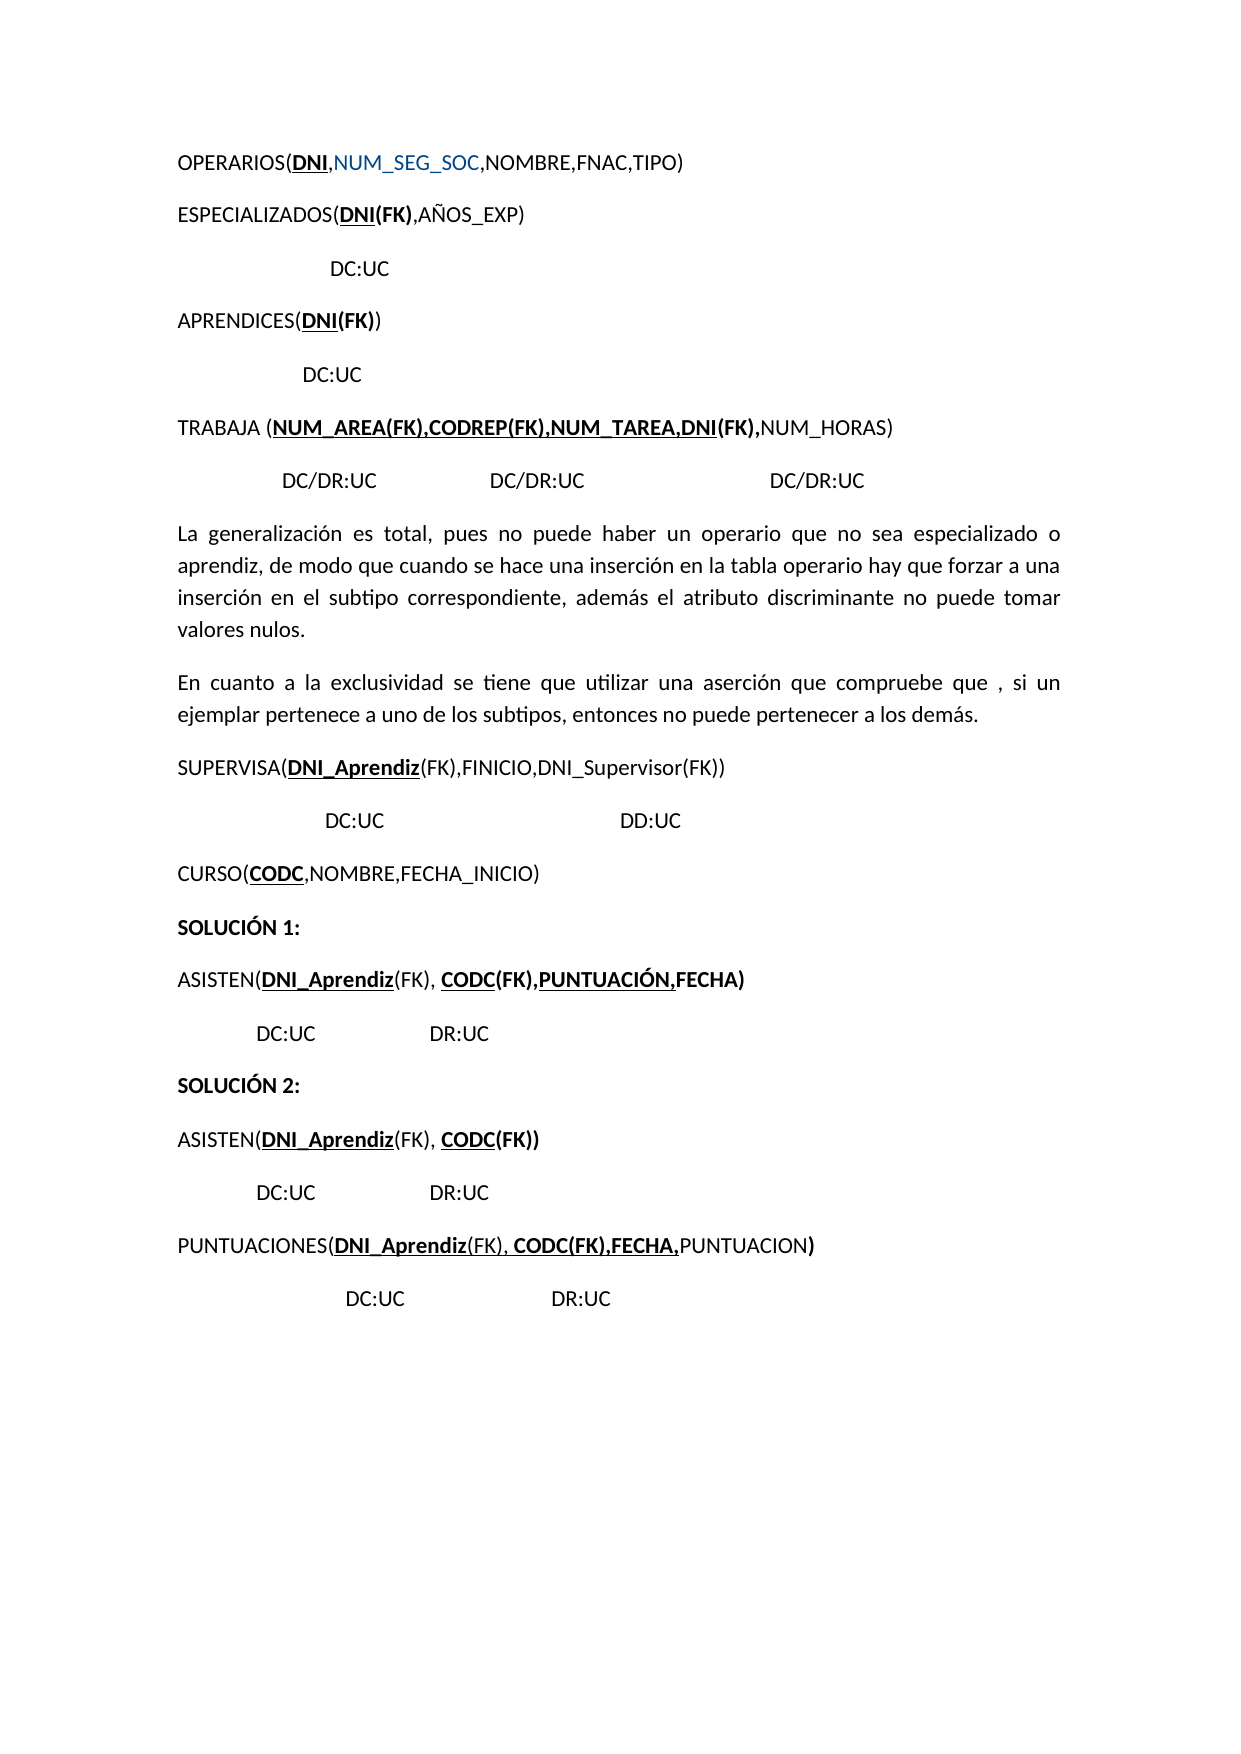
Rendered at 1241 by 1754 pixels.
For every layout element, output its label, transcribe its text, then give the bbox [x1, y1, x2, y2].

text APRENDICES(DNI(FK)) [177, 307, 1063, 335]
text SOLUCIÓN 1: [177, 913, 1063, 941]
text En cuanto a la exclusividad se tiene que utilizar una aserción que compruebe que , si un ejemplar pertenece a uno de los subtipos, entonces no puede pertenecer a los demás. [177, 668, 1063, 728]
text SUPERVISA(DNI_Aprendiz(FK),FINICIO,DNI_Supervisor(FK)) [177, 753, 1063, 782]
text DC:UC DR:UC [177, 1284, 1063, 1312]
text DC/DR:UC DC/DR:UC DC/DR:UC [177, 466, 1063, 494]
text TRABAJA (NUM_AREA(FK),CODREP(FK),NUM_TAREA,DNI(FK),NUM_HORAS) [177, 413, 1063, 441]
text SOLUCIÓN 2: [177, 1072, 1063, 1100]
text ASISTEN(DNI_Aprendiz(FK), CODC(FK),PUNTUACIÓN,FECHA) [177, 966, 1063, 994]
text OPERARIOS(DNI,NUM_SEG_SOC,NOMBRE,FNAC,TIPO) [177, 148, 1063, 176]
text DC:UC DD:UC [177, 807, 1063, 834]
text CURSO(CODC,NOMBRE,FECHA_INICIO) [177, 859, 1063, 888]
text DC:UC DR:UC [177, 1019, 1063, 1047]
text DC:UC DR:UC [177, 1178, 1063, 1206]
text DC:UC [177, 254, 1063, 282]
text La generalización es total, pues no puede haber un operario que no sea especializado o aprendiz, de modo que cuando se hace una inserción en la tabla operario hay que forzar a una inserción en el subtipo correspondiente, además el atributo discriminante no puede tomar valores nulos. [177, 519, 1063, 643]
text PUNTUACIONES(DNI_Aprendiz(FK), CODC(FK),FECHA,PUNTUACION) [177, 1231, 1063, 1259]
text ESPECIALIZADOS(DNI(FK),AÑOS_EXP) [177, 201, 1063, 229]
text ASISTEN(DNI_Aprendiz(FK), CODC(FK)) [177, 1125, 1063, 1153]
text DC:UC [177, 360, 1063, 388]
